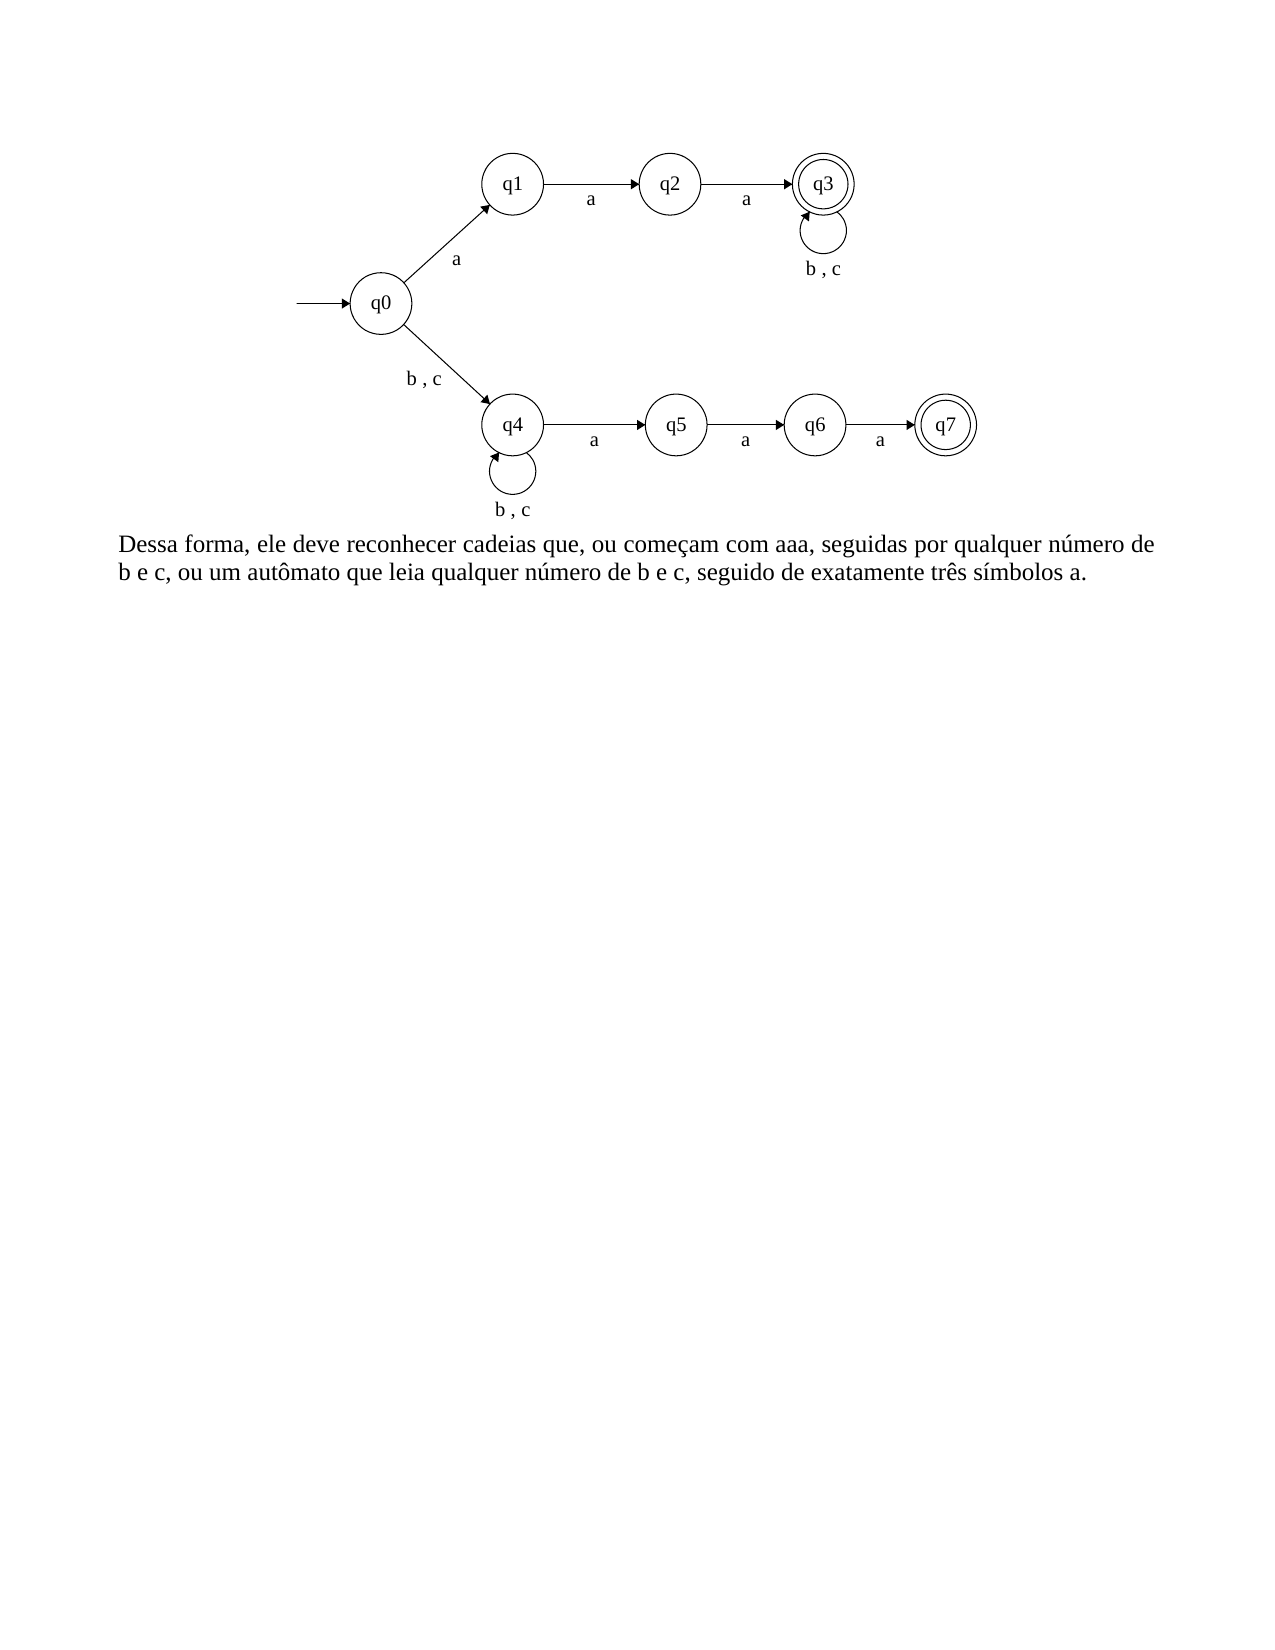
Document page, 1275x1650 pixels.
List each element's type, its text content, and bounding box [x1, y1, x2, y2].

text Dessa forma, ele deve reconhecer cadeias que, ou começam com aaa, seguidas por qualquer número de b e c, ou um autômato que leia qualquer número de b e c, seguido de exatamente três símbolos a. [118, 118, 1157, 586]
